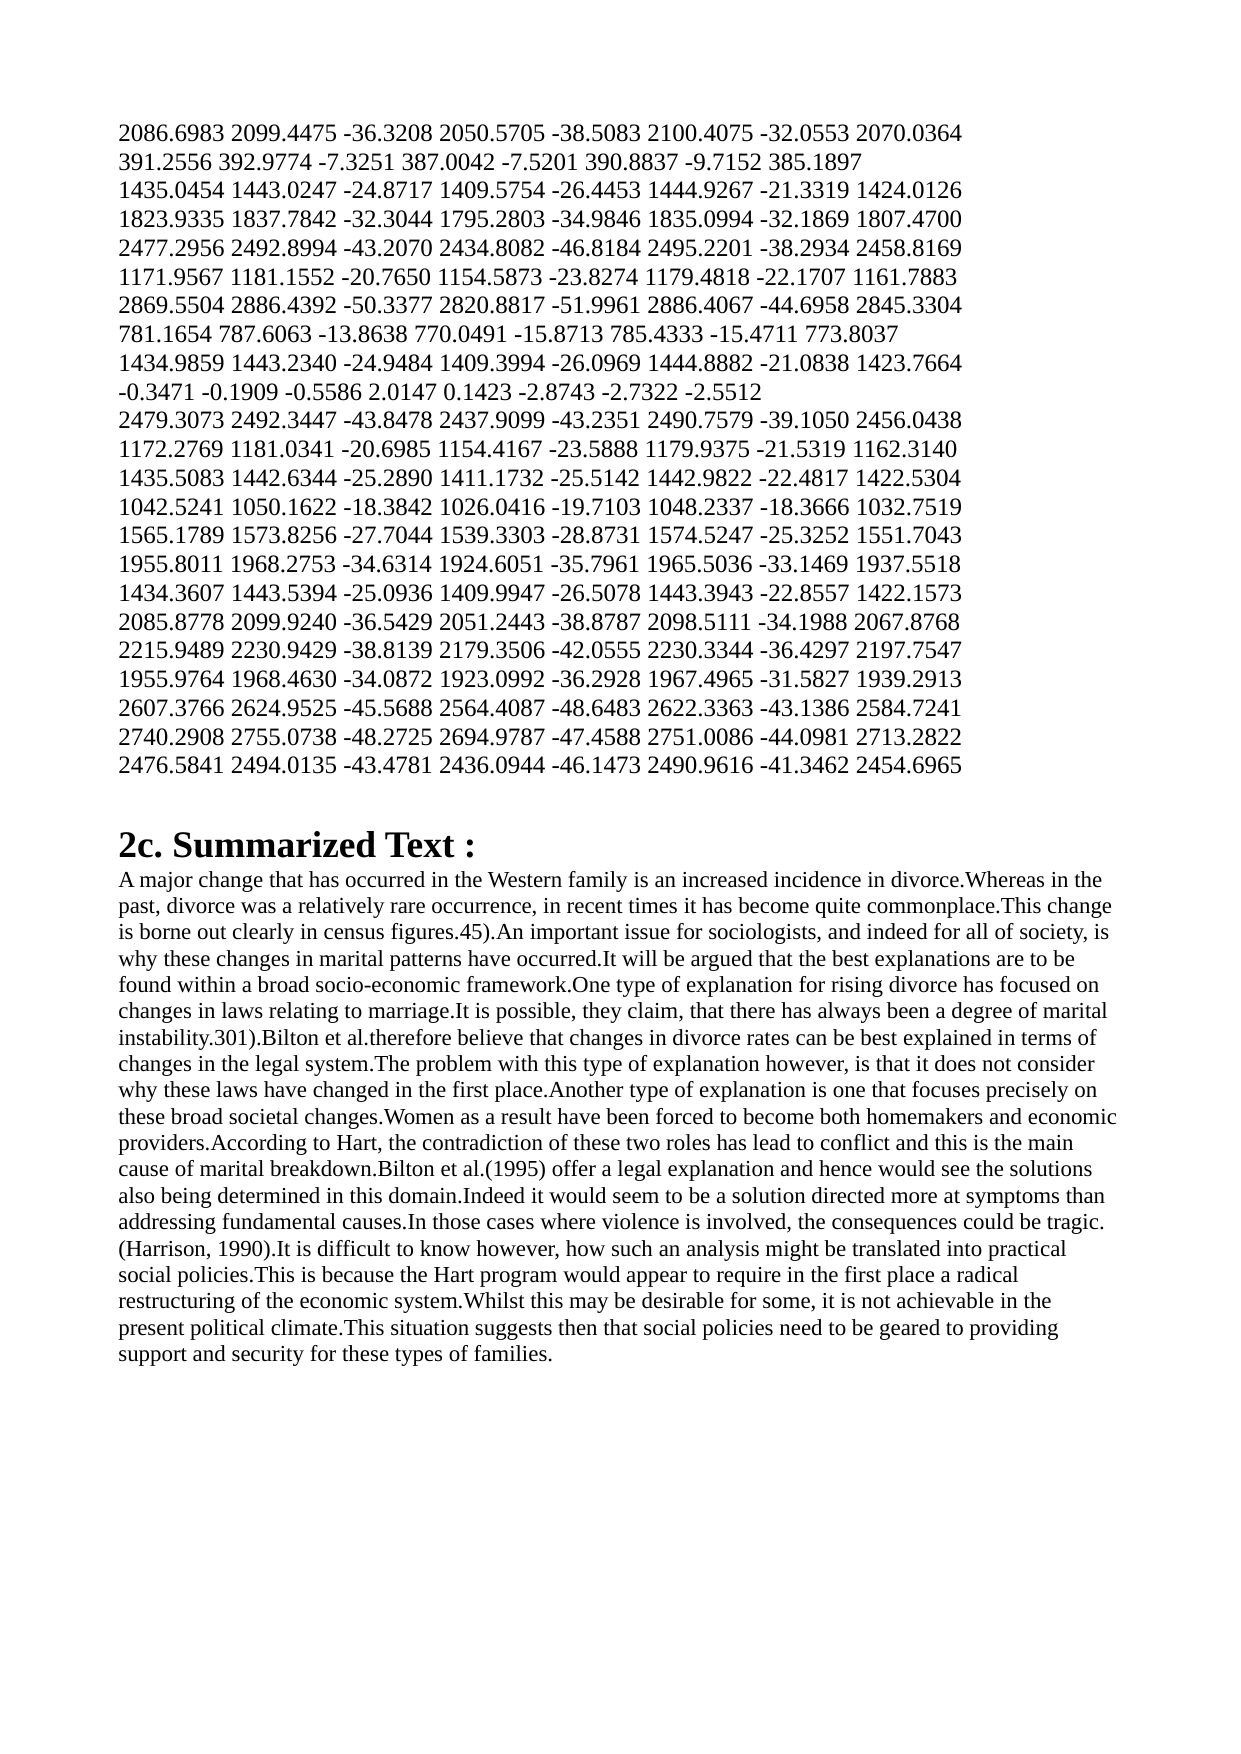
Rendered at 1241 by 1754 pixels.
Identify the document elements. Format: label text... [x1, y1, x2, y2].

text A major change that has occurred in the Western family is an increased incidence in divorce.Whereas in the past, divorce was a relatively rare occurrence, in recent times it has become quite commonplace.This change is borne out clearly in census figures.45).An important issue for sociologists, and indeed for all of society, is why these changes in marital patterns have occurred.It will be argued that the best explanations are to be found within a broad socio-economic framework.One type of explanation for rising divorce has focused on changes in laws relating to marriage.It is possible, they claim, that there has always been a degree of marital instability.301).Bilton et al.therefore believe that changes in divorce rates can be best explained in terms of changes in the legal system.The problem with this type of explanation however, is that it does not consider why these laws have changed in the first place.Another type of explanation is one that focuses precisely on these broad societal changes.Women as a result have been forced to become both homemakers and economic providers.According to Hart, the contradiction of these two roles has lead to conflict and this is the main cause of marital breakdown.Bilton et al.(1995) offer a legal explanation and hence would see the solutions also being determined in this domain.Indeed it would seem to be a solution directed more at symptoms than addressing fundamental causes.In those cases where violence is involved, the consequences could be tragic.(Harrison, 1990).It is difficult to know however, how such an analysis might be translated into practical social policies.This is because the Hart program would appear to require in the first place a radical restructuring of the economic system.Whilst this may be desirable for some, it is not achievable in the present political climate.This situation suggests then that social policies need to be geared to providing support and security for these types of families. [118, 866, 1122, 1366]
text -0.3471 -0.1909 -0.5586 2.0147 0.1423 -2.8743 -2.7322 -2.5512 [118, 377, 1122, 406]
text 1172.2769 1181.0341 -20.6985 1154.4167 -23.5888 1179.9375 -21.5319 1162.3140 [118, 434, 1122, 463]
text 781.1654 787.6063 -13.8638 770.0491 -15.8713 785.4333 -15.4711 773.8037 [118, 319, 1122, 348]
text 1171.9567 1181.1552 -20.7650 1154.5873 -23.8274 1179.4818 -22.1707 1161.7883 [118, 262, 1122, 291]
text 1955.8011 1968.2753 -34.6314 1924.6051 -35.7961 1965.5036 -33.1469 1937.5518 [118, 549, 1122, 578]
text 2476.5841 2494.0135 -43.4781 2436.0944 -46.1473 2490.9616 -41.3462 2454.6965 [118, 751, 1122, 779]
text 2607.3766 2624.9525 -45.5688 2564.4087 -48.6483 2622.3363 -43.1386 2584.7241 [118, 693, 1122, 722]
text 1955.9764 1968.4630 -34.0872 1923.0992 -36.2928 1967.4965 -31.5827 1939.2913 [118, 664, 1122, 693]
text 2477.2956 2492.8994 -43.2070 2434.8082 -46.8184 2495.2201 -38.2934 2458.8169 [118, 233, 1122, 262]
text 1434.3607 1443.5394 -25.0936 1409.9947 -26.5078 1443.3943 -22.8557 1422.1573 [118, 578, 1122, 607]
text 1823.9335 1837.7842 -32.3044 1795.2803 -34.9846 1835.0994 -32.1869 1807.4700 [118, 204, 1122, 233]
text 2c. Summarized Text : [118, 822, 1122, 866]
text 1435.0454 1443.0247 -24.8717 1409.5754 -26.4453 1444.9267 -21.3319 1424.0126 [118, 176, 1122, 204]
text 2086.6983 2099.4475 -36.3208 2050.5705 -38.5083 2100.4075 -32.0553 2070.0364 [118, 118, 1122, 147]
text 1434.9859 1443.2340 -24.9484 1409.3994 -26.0969 1444.8882 -21.0838 1423.7664 [118, 348, 1122, 377]
text 1435.5083 1442.6344 -25.2890 1411.1732 -25.5142 1442.9822 -22.4817 1422.5304 [118, 463, 1122, 492]
text 391.2556 392.9774 -7.3251 387.0042 -7.5201 390.8837 -9.7152 385.1897 [118, 147, 1122, 176]
text 2740.2908 2755.0738 -48.2725 2694.9787 -47.4588 2751.0086 -44.0981 2713.2822 [118, 722, 1122, 751]
text 2479.3073 2492.3447 -43.8478 2437.9099 -43.2351 2490.7579 -39.1050 2456.0438 [118, 406, 1122, 434]
text 1042.5241 1050.1622 -18.3842 1026.0416 -19.7103 1048.2337 -18.3666 1032.7519 [118, 492, 1122, 521]
text 1565.1789 1573.8256 -27.7044 1539.3303 -28.8731 1574.5247 -25.3252 1551.7043 [118, 521, 1122, 549]
text 2085.8778 2099.9240 -36.5429 2051.2443 -38.8787 2098.5111 -34.1988 2067.8768 [118, 607, 1122, 636]
text 2869.5504 2886.4392 -50.3377 2820.8817 -51.9961 2886.4067 -44.6958 2845.3304 [118, 291, 1122, 319]
text 2215.9489 2230.9429 -38.8139 2179.3506 -42.0555 2230.3344 -36.4297 2197.7547 [118, 636, 1122, 664]
